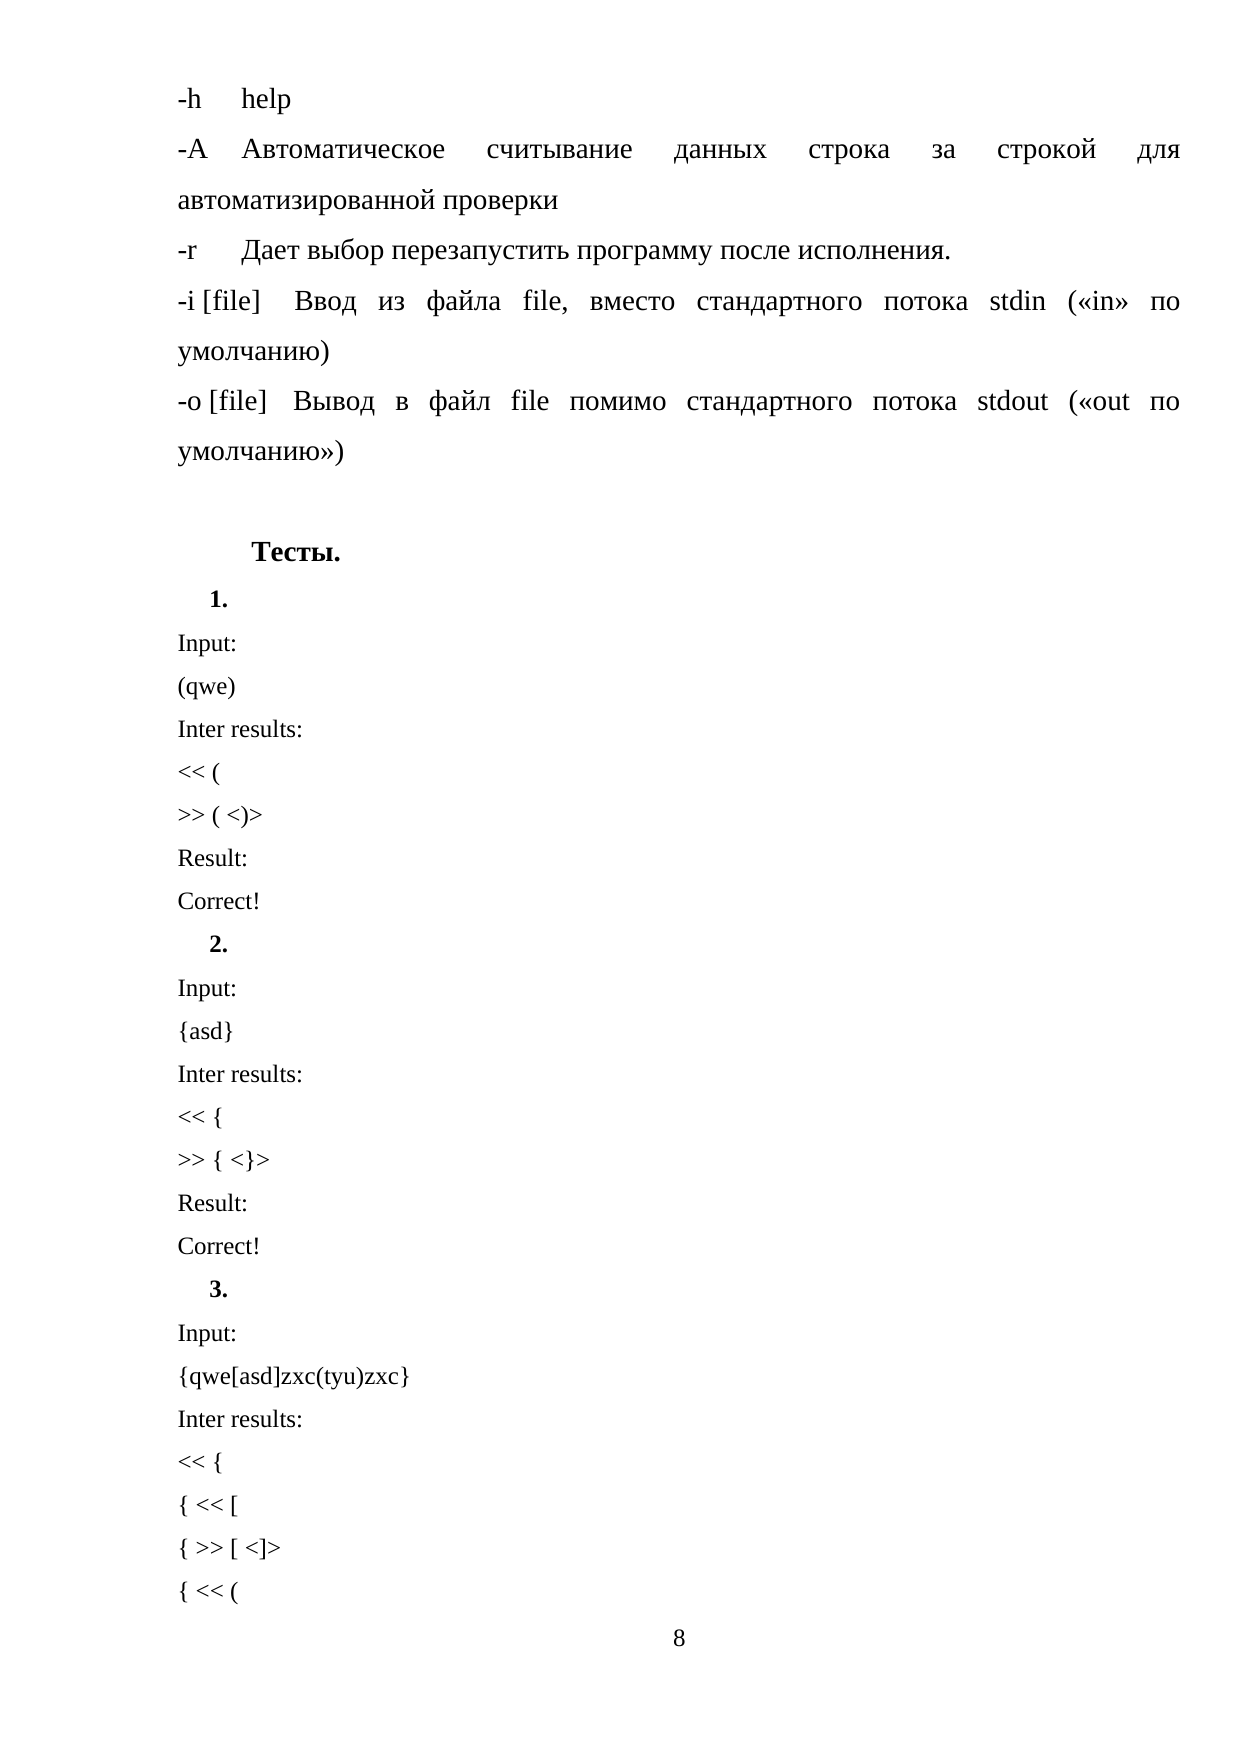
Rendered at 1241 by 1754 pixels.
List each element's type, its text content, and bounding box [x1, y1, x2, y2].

text Inter results: [177, 714, 1181, 743]
text { >> [ <]> [177, 1533, 1181, 1562]
text 3. [177, 1274, 1181, 1303]
text -i [file] Ввод из файла file, вместо стандартного потока stdin («in» по умолчанию) [177, 283, 1181, 366]
text -h help [177, 81, 1181, 115]
text {qwe[asd]zxc(tyu)zxc} [177, 1361, 1181, 1389]
text 2. [177, 929, 1181, 958]
text -r Дает выбор перезапустить программу после исполнения. [177, 232, 1181, 266]
text << { [177, 1447, 1181, 1476]
text 1. [177, 584, 1181, 613]
text { << [ [177, 1490, 1181, 1519]
text Correct! [177, 886, 1181, 915]
text Inter results: [177, 1404, 1181, 1433]
text >> { <}> [177, 1145, 1181, 1174]
text >> ( <)> [177, 800, 1181, 829]
text -A Автоматическое считывание данных строка за строкой для автоматизированной проверки [177, 132, 1181, 216]
text Input: [177, 1318, 1181, 1346]
text Input: [177, 628, 1181, 656]
text Тесты. [177, 534, 1181, 568]
text Input: [177, 973, 1181, 1001]
text Result: [177, 1188, 1181, 1217]
text {asd} [177, 1016, 1181, 1044]
text Inter results: [177, 1059, 1181, 1088]
text << { [177, 1102, 1181, 1131]
text << ( [177, 757, 1181, 786]
text Result: [177, 843, 1181, 872]
text -o [file] Вывод в файл file помимо стандартного потока stdout («out по умолчанию») [177, 383, 1181, 467]
text (qwe) [177, 671, 1181, 699]
text Correct! [177, 1231, 1181, 1260]
text { << ( [177, 1576, 1181, 1605]
